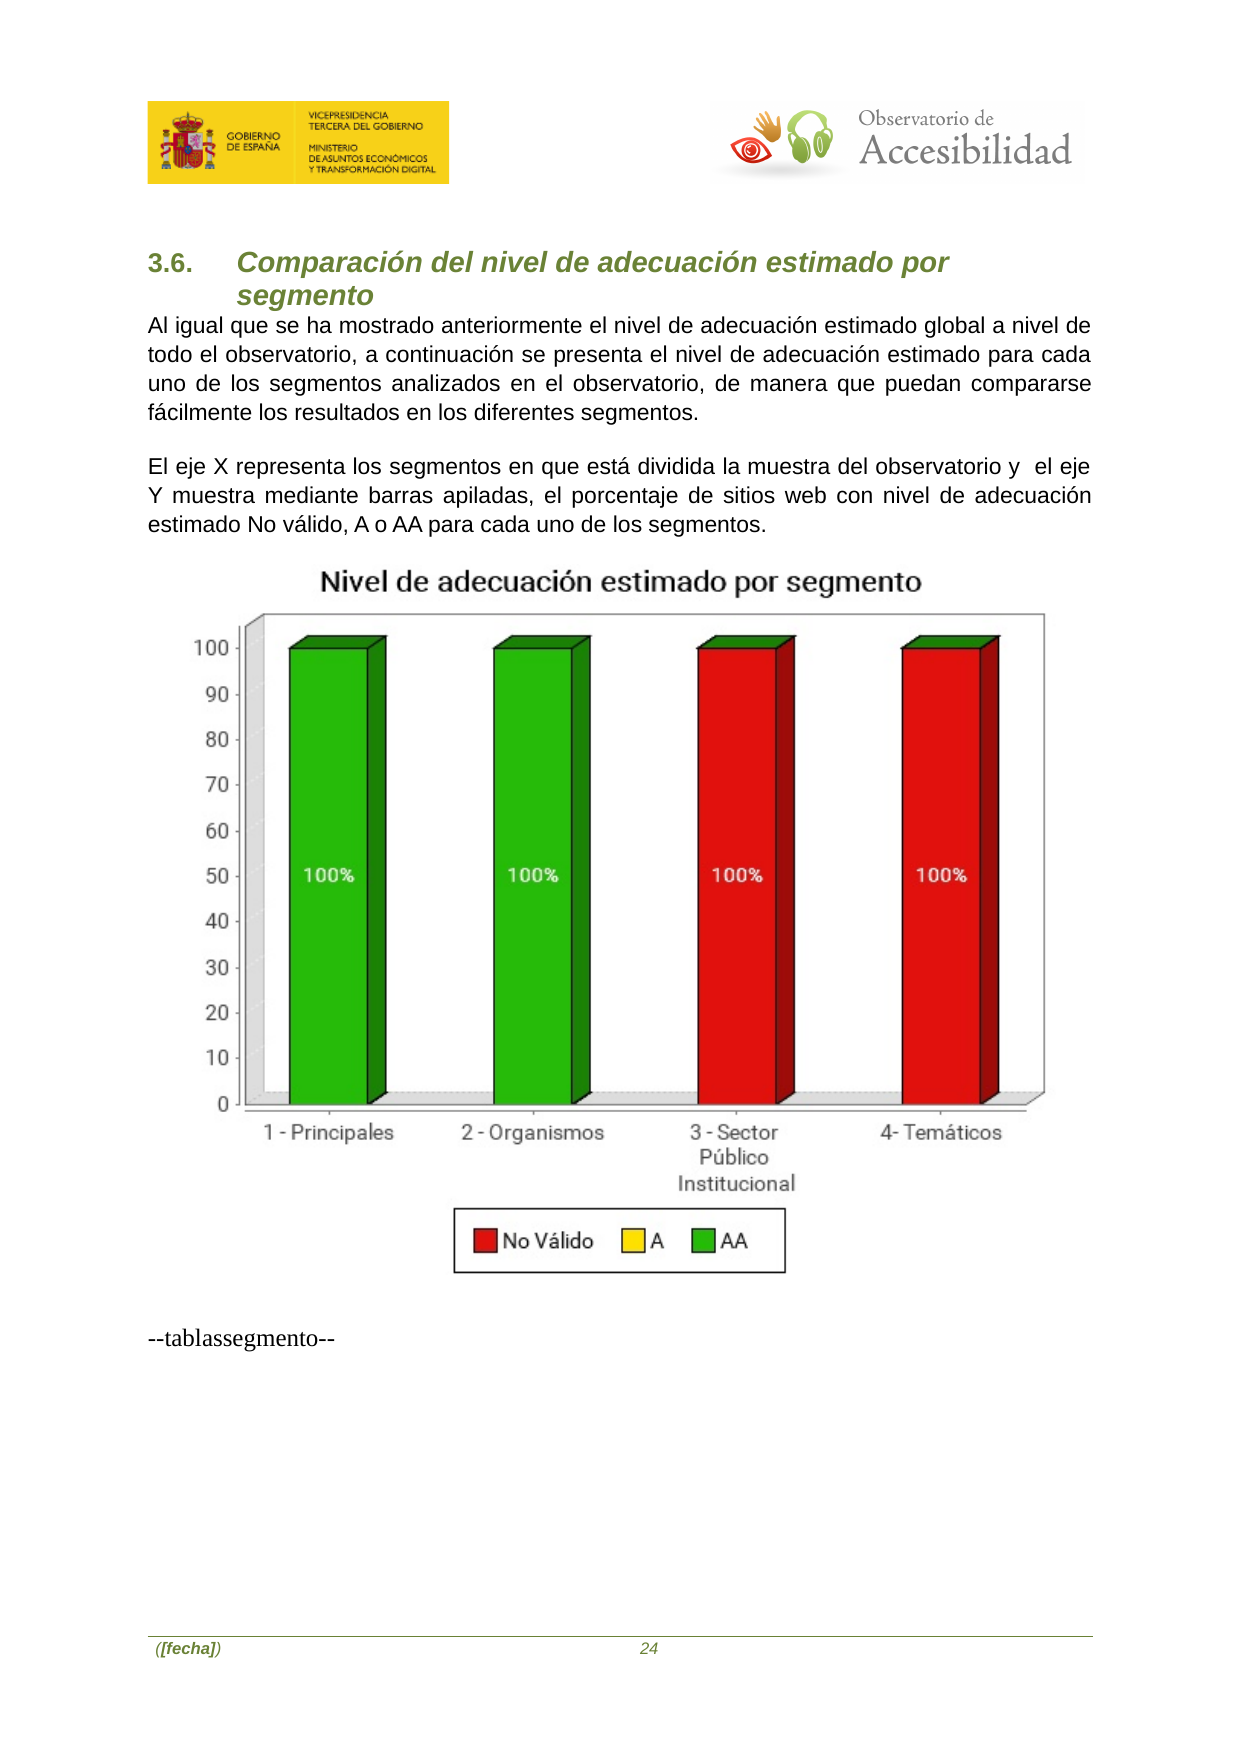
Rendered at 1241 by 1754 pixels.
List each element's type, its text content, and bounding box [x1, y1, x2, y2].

text --tablassegmento-- [148, 1323, 1092, 1352]
text El eje X representa los segmentos en que está dividida la muestra del observatorio y el eje Y muestra mediante barras apiladas, el porcentaje de sitios web con nivel de adecuación estimado No válido, A o AA para cada uno de los segmentos. [148, 453, 1092, 537]
subtitle Comparación del nivel de adecuación estimado por segmento [148, 245, 1092, 312]
picture [147, 101, 450, 184]
picture [178, 564, 1062, 1275]
text Al igual que se ha mostrado anteriormente el nivel de adecuación estimado global a nivel de todo el observatorio, a continuación se presenta el nivel de adecuación estimado para cada uno de los segmentos analizados en el observatorio, de manera que puedan compararse fácilmente los resultados en los diferentes segmentos. [148, 312, 1092, 425]
picture [710, 101, 1086, 184]
